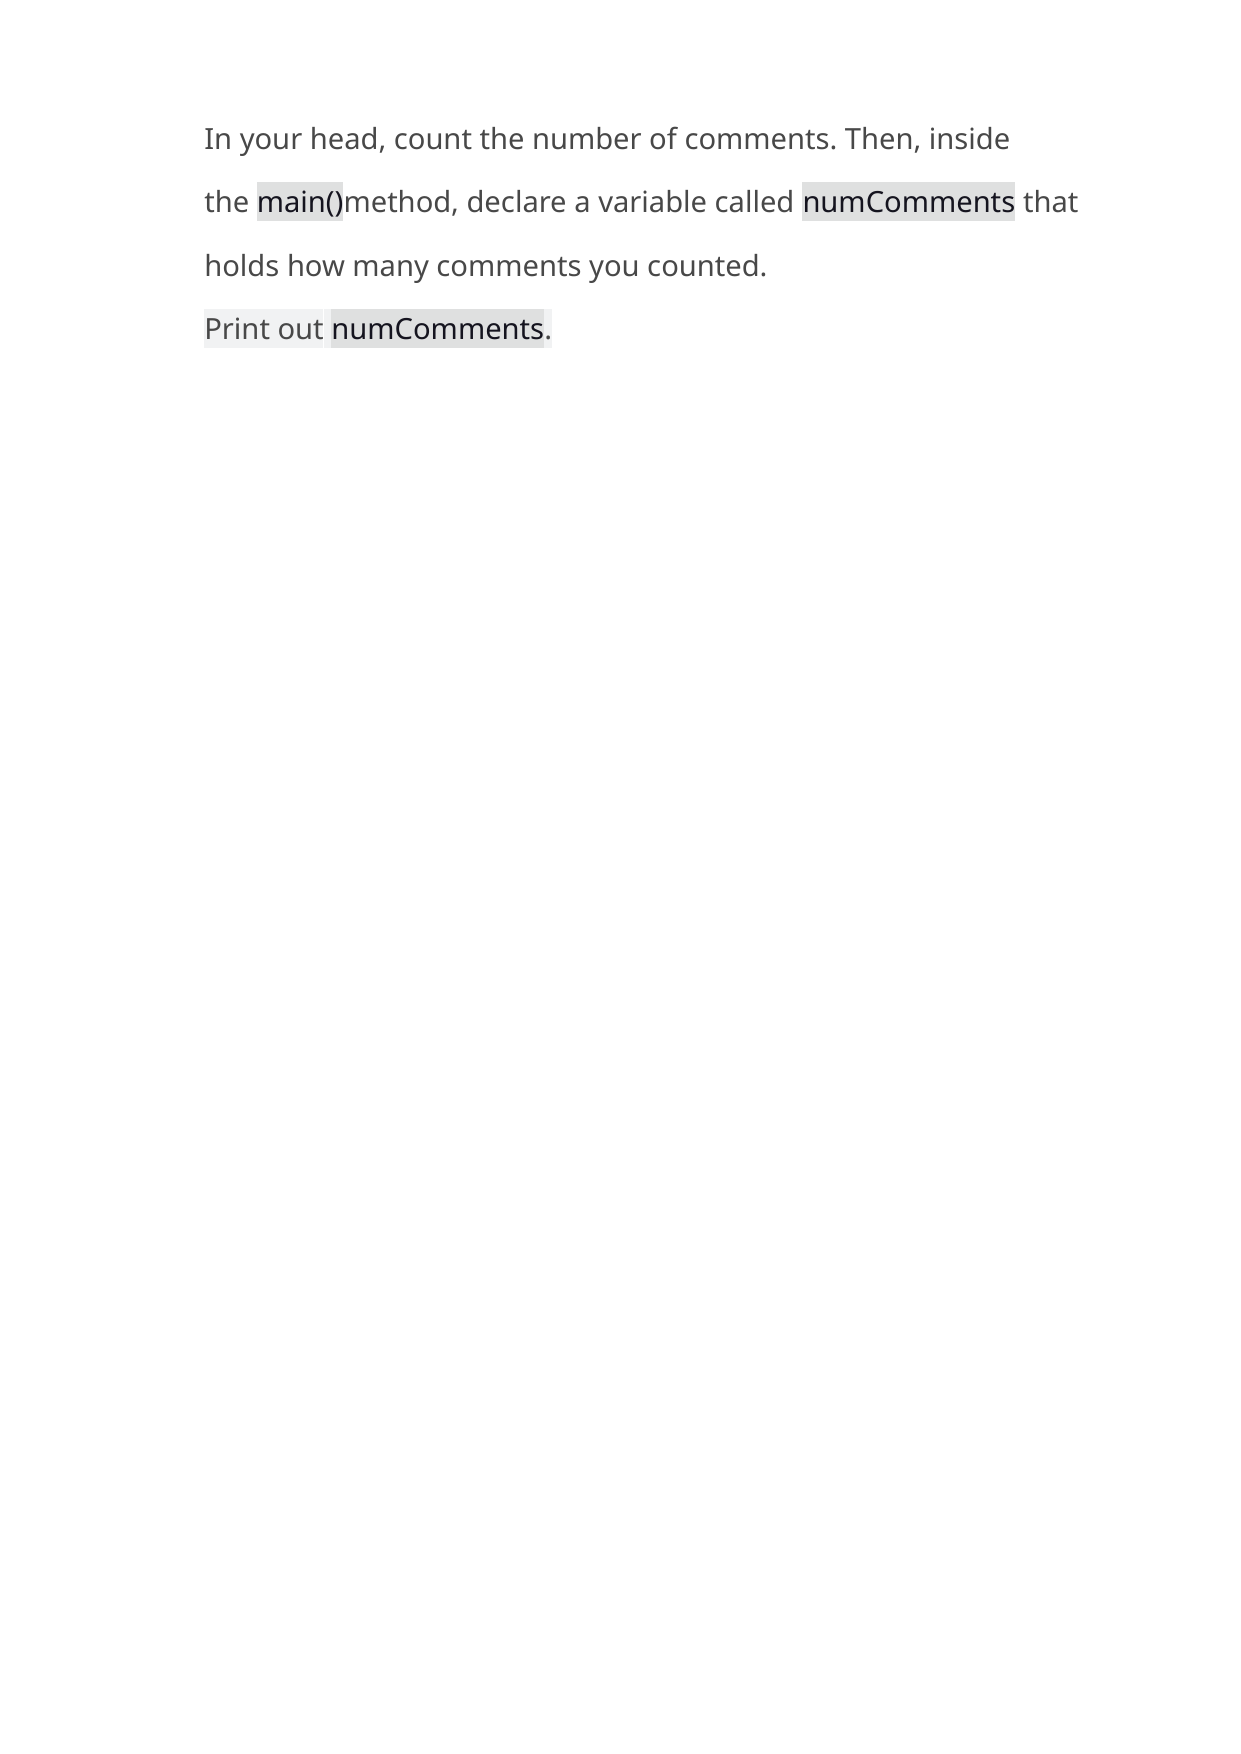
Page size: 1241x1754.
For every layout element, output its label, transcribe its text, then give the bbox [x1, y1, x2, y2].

text Print out numComments. [204, 308, 1122, 348]
text In your head, count the number of comments. Then, inside the main()method, declare a variable called numComments that holds how many comments you counted. [204, 118, 1122, 285]
